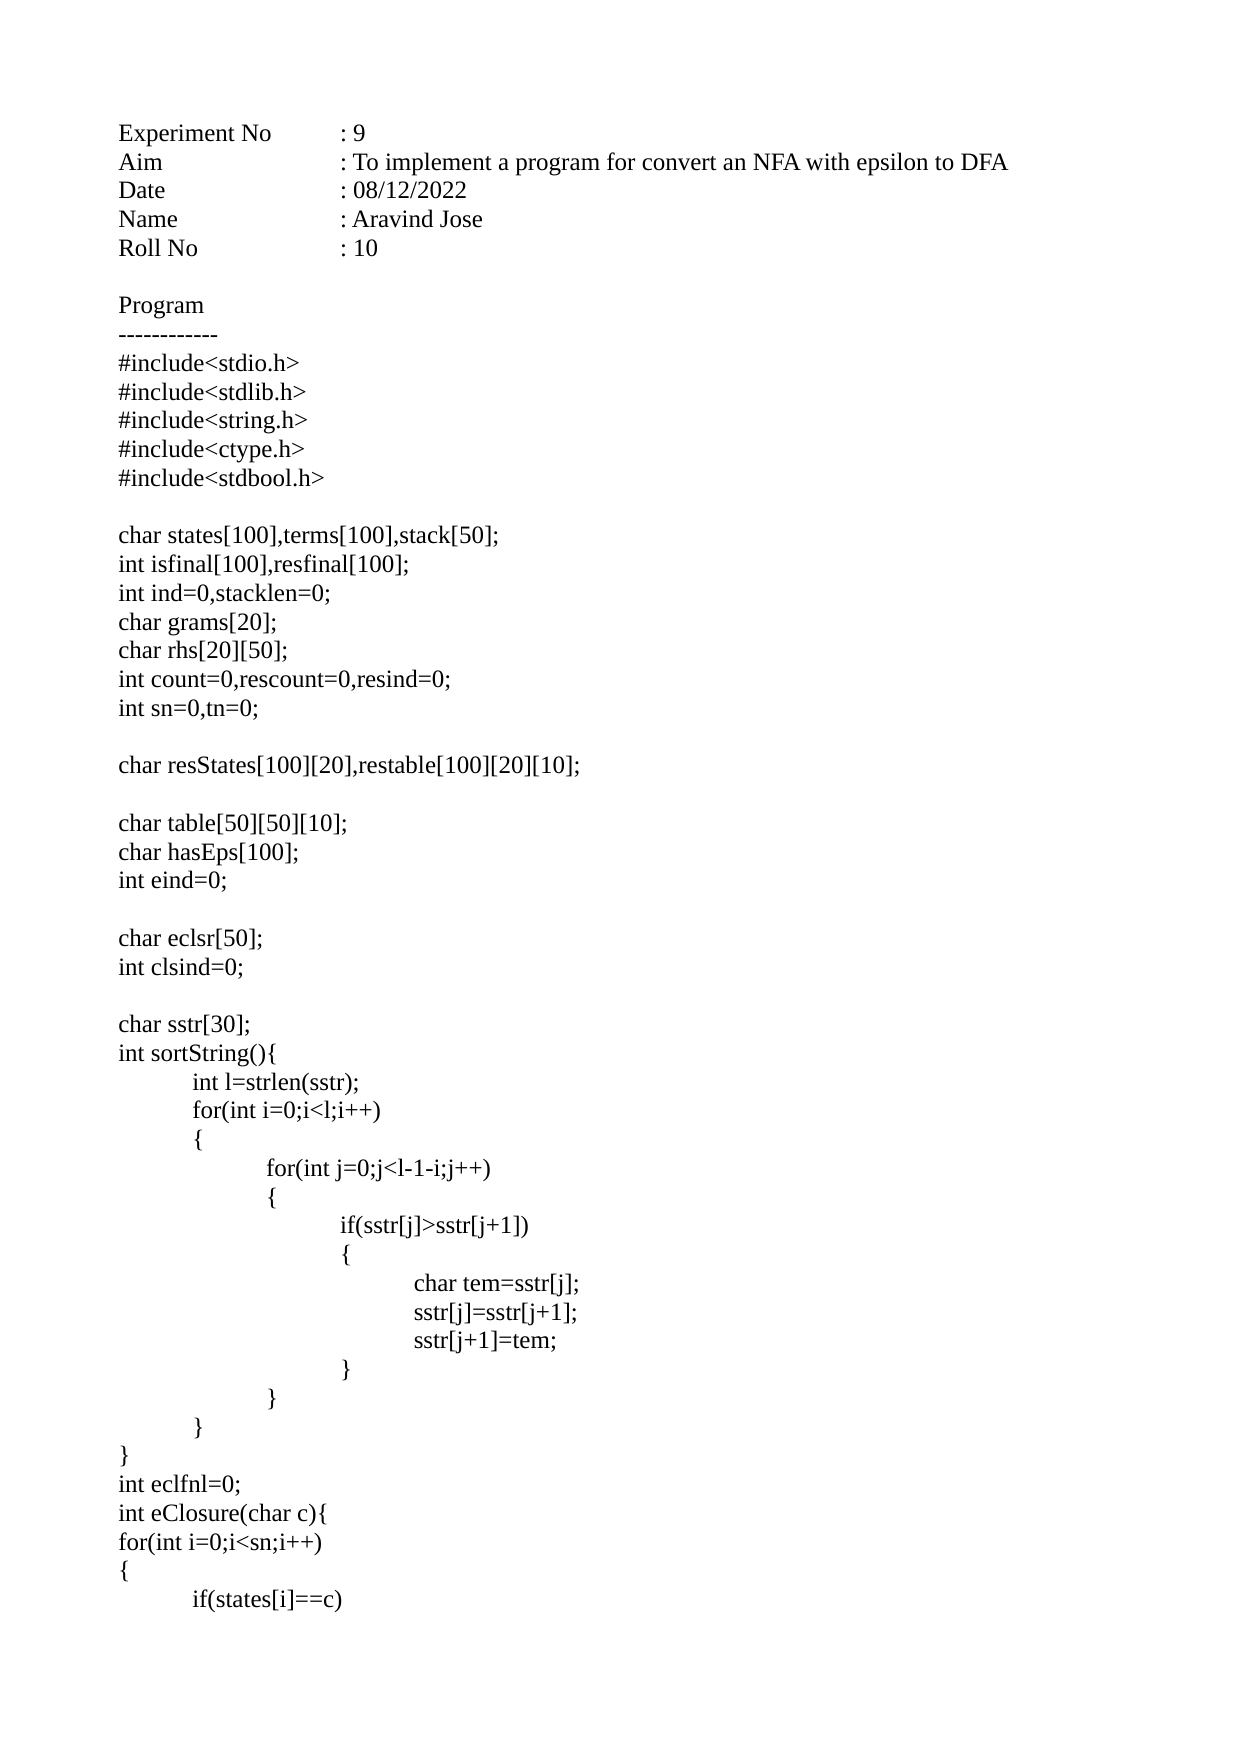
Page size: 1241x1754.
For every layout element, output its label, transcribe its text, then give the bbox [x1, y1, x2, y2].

text char eclsr[50]; [118, 923, 1122, 952]
text { [118, 1556, 1122, 1584]
text } [118, 1441, 1122, 1469]
text int clsind=0; [118, 952, 1122, 981]
text } [118, 1354, 1122, 1383]
text sstr[j]=sstr[j+1]; [118, 1297, 1122, 1326]
text int isfinal[100],resfinal[100]; [118, 549, 1122, 578]
text #include<ctype.h> [118, 434, 1122, 463]
text char rhs[20][50]; [118, 636, 1122, 664]
text int count=0,rescount=0,resind=0; [118, 664, 1122, 693]
text } [118, 1412, 1122, 1441]
text int eClosure(char c){ [118, 1498, 1122, 1527]
text char tem=sstr[j]; [118, 1268, 1122, 1297]
text int sn=0,tn=0; [118, 693, 1122, 722]
text char grams[20]; [118, 607, 1122, 636]
text int l=strlen(sstr); [118, 1067, 1122, 1096]
text int eind=0; [118, 866, 1122, 894]
text char hasEps[100]; [118, 837, 1122, 866]
text if(states[i]==c) [118, 1584, 1122, 1613]
text #include<stdio.h> [118, 348, 1122, 377]
text ------------ [118, 319, 1122, 348]
text { [118, 1239, 1122, 1268]
text int eclfnl=0; [118, 1469, 1122, 1498]
text int sortString(){ [118, 1038, 1122, 1067]
text #include<string.h> [118, 406, 1122, 434]
text { [118, 1182, 1122, 1211]
text char sstr[30]; [118, 1009, 1122, 1038]
text sstr[j+1]=tem; [118, 1326, 1122, 1354]
text int ind=0,stacklen=0; [118, 578, 1122, 607]
text #include<stdbool.h> [118, 463, 1122, 492]
text Aim : To implement a program for convert an NFA with epsilon to DFA [118, 147, 1122, 176]
text char table[50][50][10]; [118, 808, 1122, 837]
text if(sstr[j]>sstr[j+1]) [118, 1211, 1122, 1239]
text for(int i=0;i<l;i++) [118, 1096, 1122, 1124]
text char states[100],terms[100],stack[50]; [118, 521, 1122, 549]
text for(int i=0;i<sn;i++) [118, 1527, 1122, 1556]
text #include<stdlib.h> [118, 377, 1122, 406]
text Experiment No : 9 [118, 118, 1122, 147]
text Name : Aravind Jose [118, 204, 1122, 233]
text for(int j=0;j<l-1-i;j++) [118, 1153, 1122, 1182]
text Date : 08/12/2022 [118, 176, 1122, 204]
text } [118, 1383, 1122, 1412]
text Roll No : 10 [118, 233, 1122, 262]
text char resStates[100][20],restable[100][20][10]; [118, 751, 1122, 779]
text { [118, 1124, 1122, 1153]
text Program [118, 291, 1122, 319]
